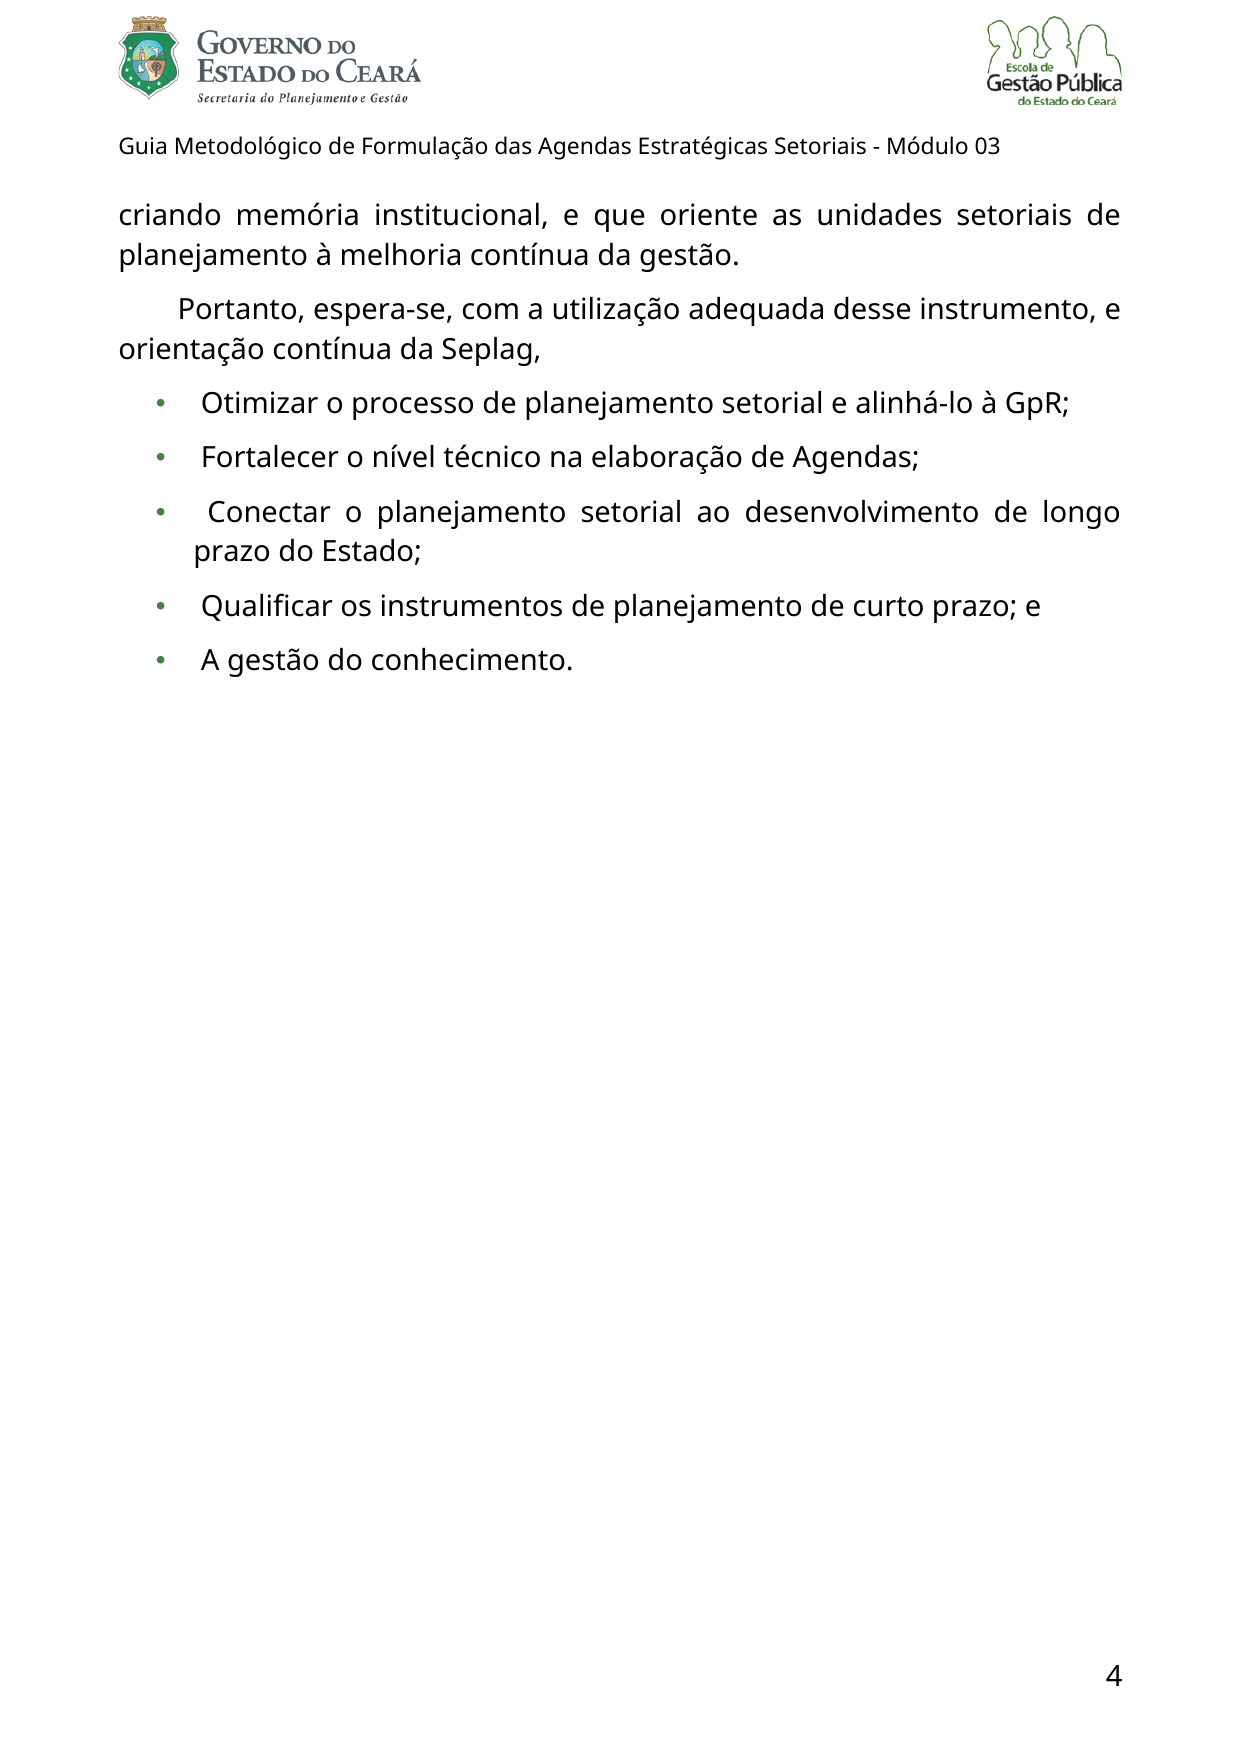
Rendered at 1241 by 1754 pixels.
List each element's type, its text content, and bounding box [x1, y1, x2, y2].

text Portanto, espera-se, com a utilização adequada desse instrumento, e orientação contínua da Seplag, [118, 288, 1122, 368]
list Conectar o planejamento setorial ao desenvolvimento de longo prazo do Estado; [156, 491, 1122, 570]
picture [118, 16, 1122, 105]
list Fortalecer o nível técnico na elaboração de Agendas; [156, 437, 1122, 476]
text criando memória institucional, e que oriente as unidades setoriais de planejamento à melhoria contínua da gestão. [118, 194, 1122, 274]
list A gestão do conhecimento. [156, 639, 1122, 679]
list Otimizar o processo de planejamento setorial e alinhá-lo à GpR; [156, 382, 1122, 422]
list Qualificar os instrumentos de planejamento de curto prazo; e [156, 585, 1122, 624]
